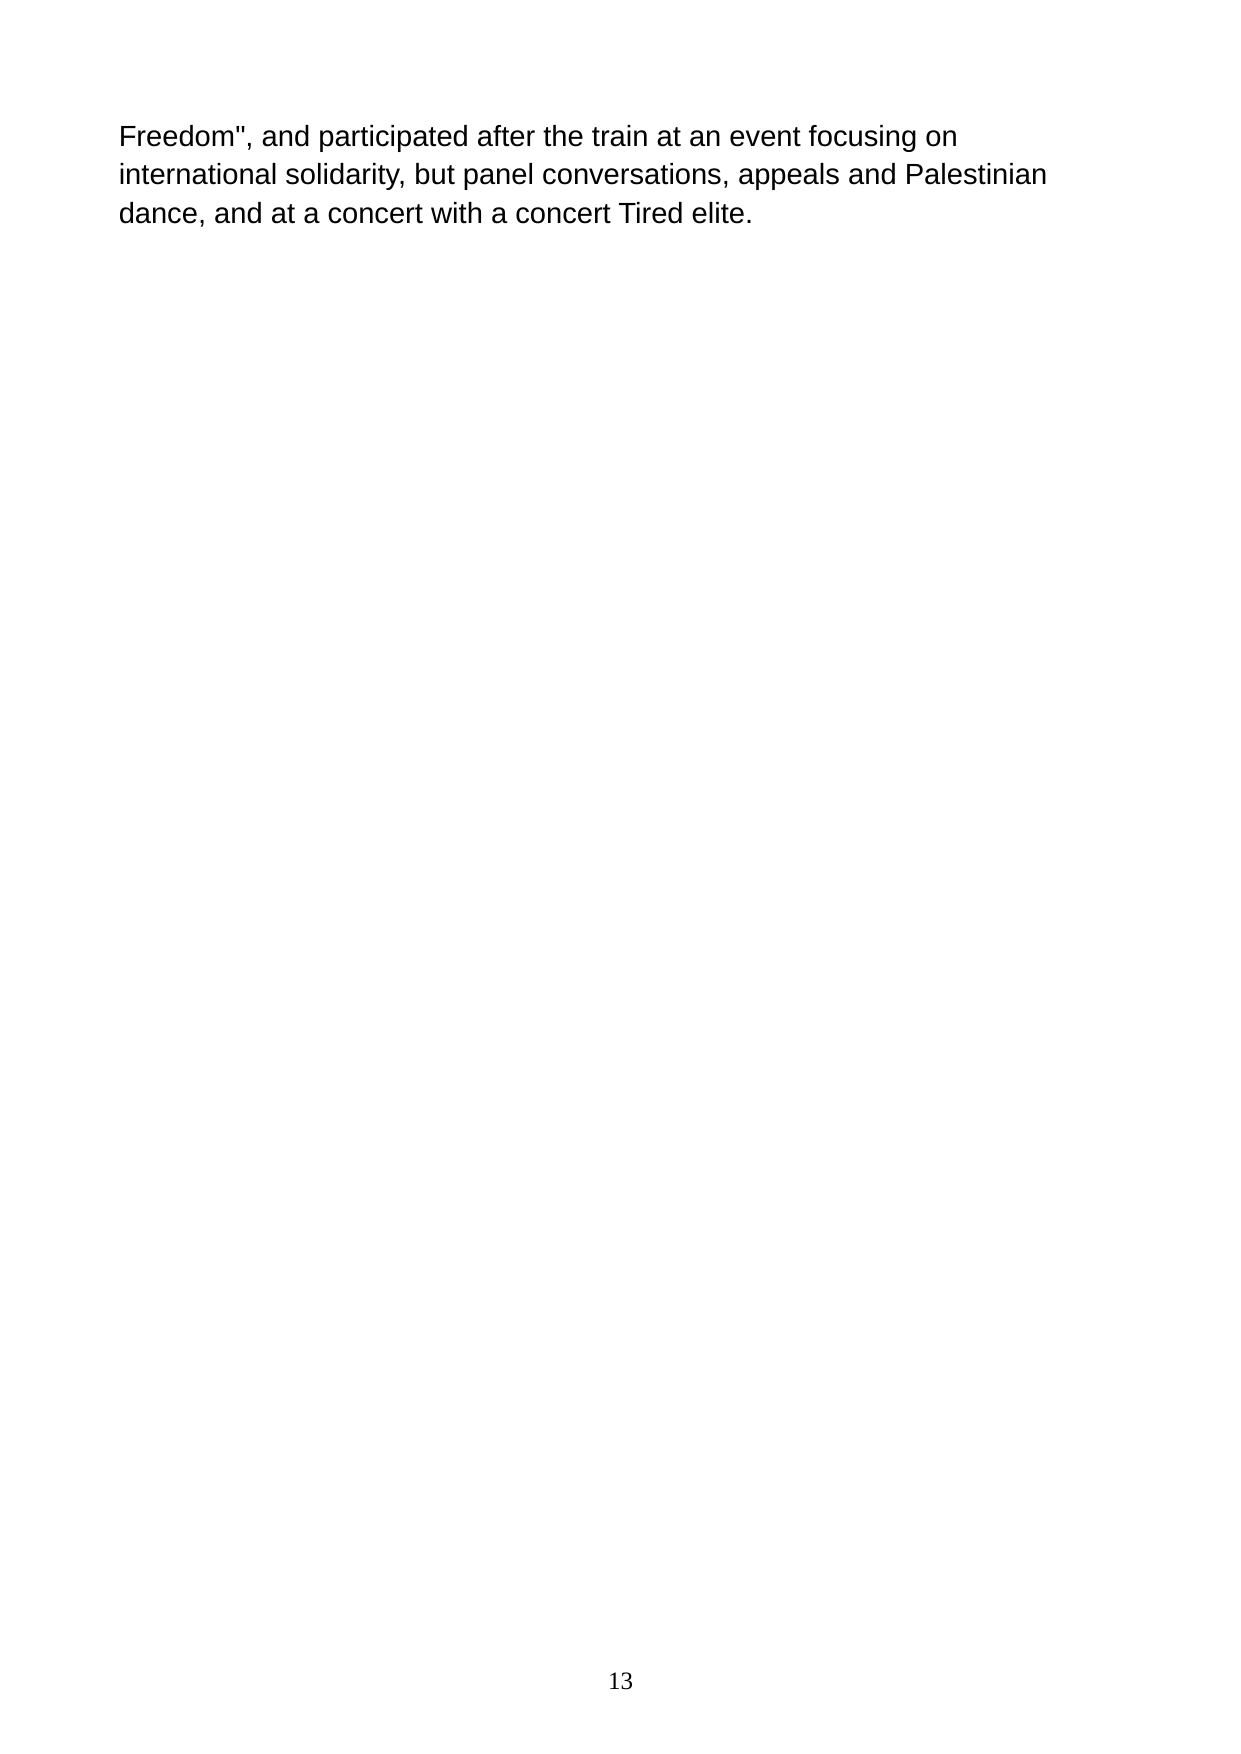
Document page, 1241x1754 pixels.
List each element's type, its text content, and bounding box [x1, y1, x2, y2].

text Freedom", and participated after the train at an event focusing on international solidarity, but panel conversations, appeals and Palestinian dance, and at a concert with a concert Tired elite. [118, 118, 1122, 229]
